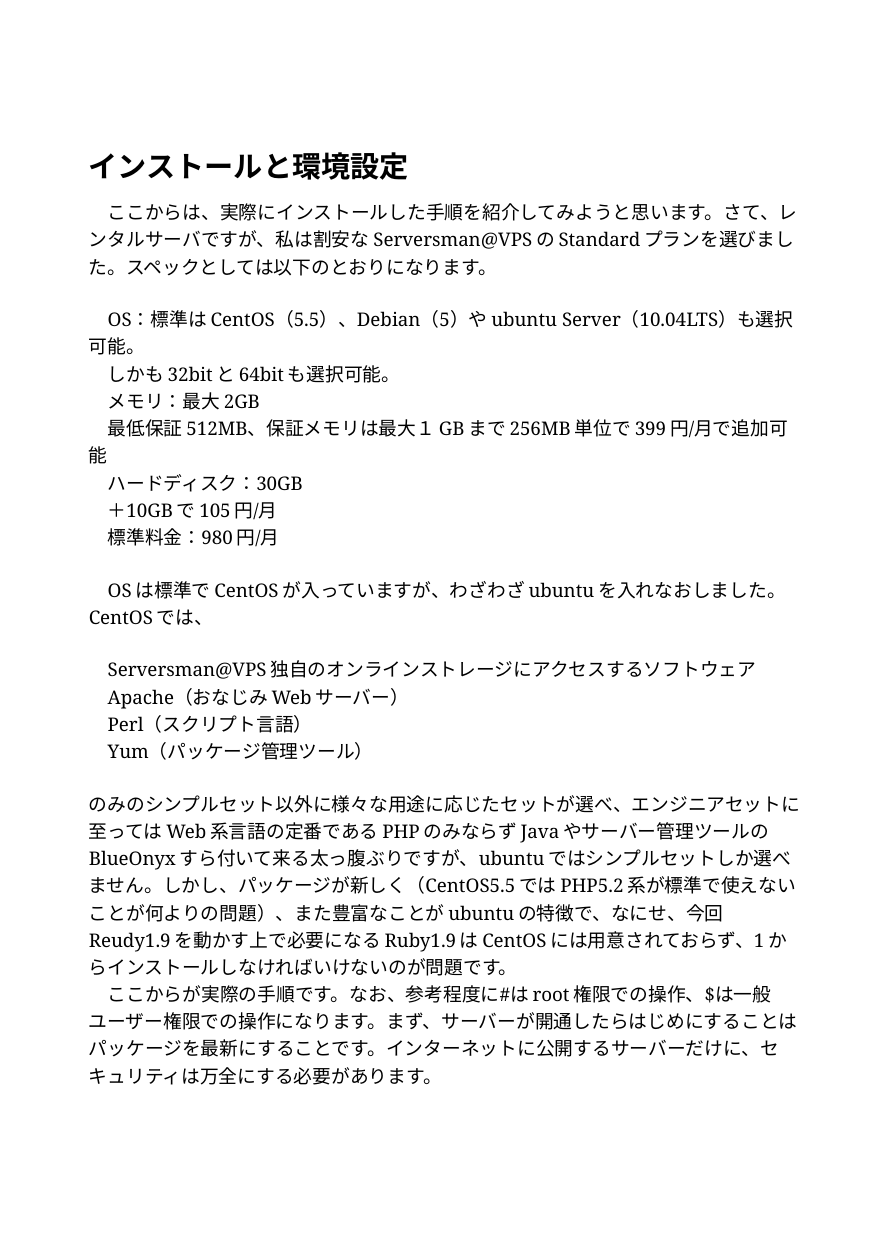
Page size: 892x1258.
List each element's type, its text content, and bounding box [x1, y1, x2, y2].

text しかも32bitと64bitも選択可能。 [88, 359, 803, 387]
text Perl（スクリプト言語） [88, 709, 803, 737]
text Yum（パッケージ管理ツール） [88, 737, 803, 764]
text Serversman@VPS独自のオンラインストレージにアクセスするソフトウェア [88, 655, 803, 682]
subtitle インストールと環境設定 [88, 143, 803, 185]
text 最低保証512MB、保証メモリは最大１GBまで256MB単位で399円/月で追加可能 [88, 414, 803, 468]
text OSは標準でCentOSが入っていますが、わざわざubuntuを入れなおしました。CentOSでは、 [88, 575, 803, 629]
text ハードディスク：30GB [88, 468, 803, 495]
text Apache（おなじみWebサーバー） [88, 682, 803, 709]
text ここからは、実際にインストールした手順を紹介してみようと思います。さて、レンタルサーバですが、私は割安なServersman@VPSのStandardプランを選びました。スペックとしては以下のとおりになります。 [88, 198, 803, 279]
text メモリ：最大2GB [88, 387, 803, 414]
text ＋10GBで105円/月 [88, 495, 803, 522]
text 標準料金：980円/月 [88, 522, 803, 550]
text ここからが実際の手順です。なお、参考程度に#はroot権限での操作、$は一般ユーザー権限での操作になります。まず、サーバーが開通したらはじめにすることはパッケージを最新にすることです。インターネットに公開するサーバーだけに、セキュリティは万全にする必要があります。 [88, 980, 803, 1088]
text のみのシンプルセット以外に様々な用途に応じたセットが選べ、エンジニアセットに至ってはWeb系言語の定番であるPHPのみならずJavaやサーバー管理ツールのBlueOnyxすら付いて来る太っ腹ぶりですが、ubuntuではシンプルセットしか選べません。しかし、パッケージが新しく（CentOS5.5ではPHP5.2系が標準で使えないことが何よりの問題）、また豊富なことがubuntuの特徴で、なにせ、今回Reudy1.9を動かす上で必要になるRuby1.9はCentOSには用意されておらず、1からインストールしなければいけないのが問題です。 [88, 789, 803, 980]
text OS：標準はCentOS（5.5）、Debian（5）やubuntu Server（10.04LTS）も選択可能。 [88, 305, 803, 359]
